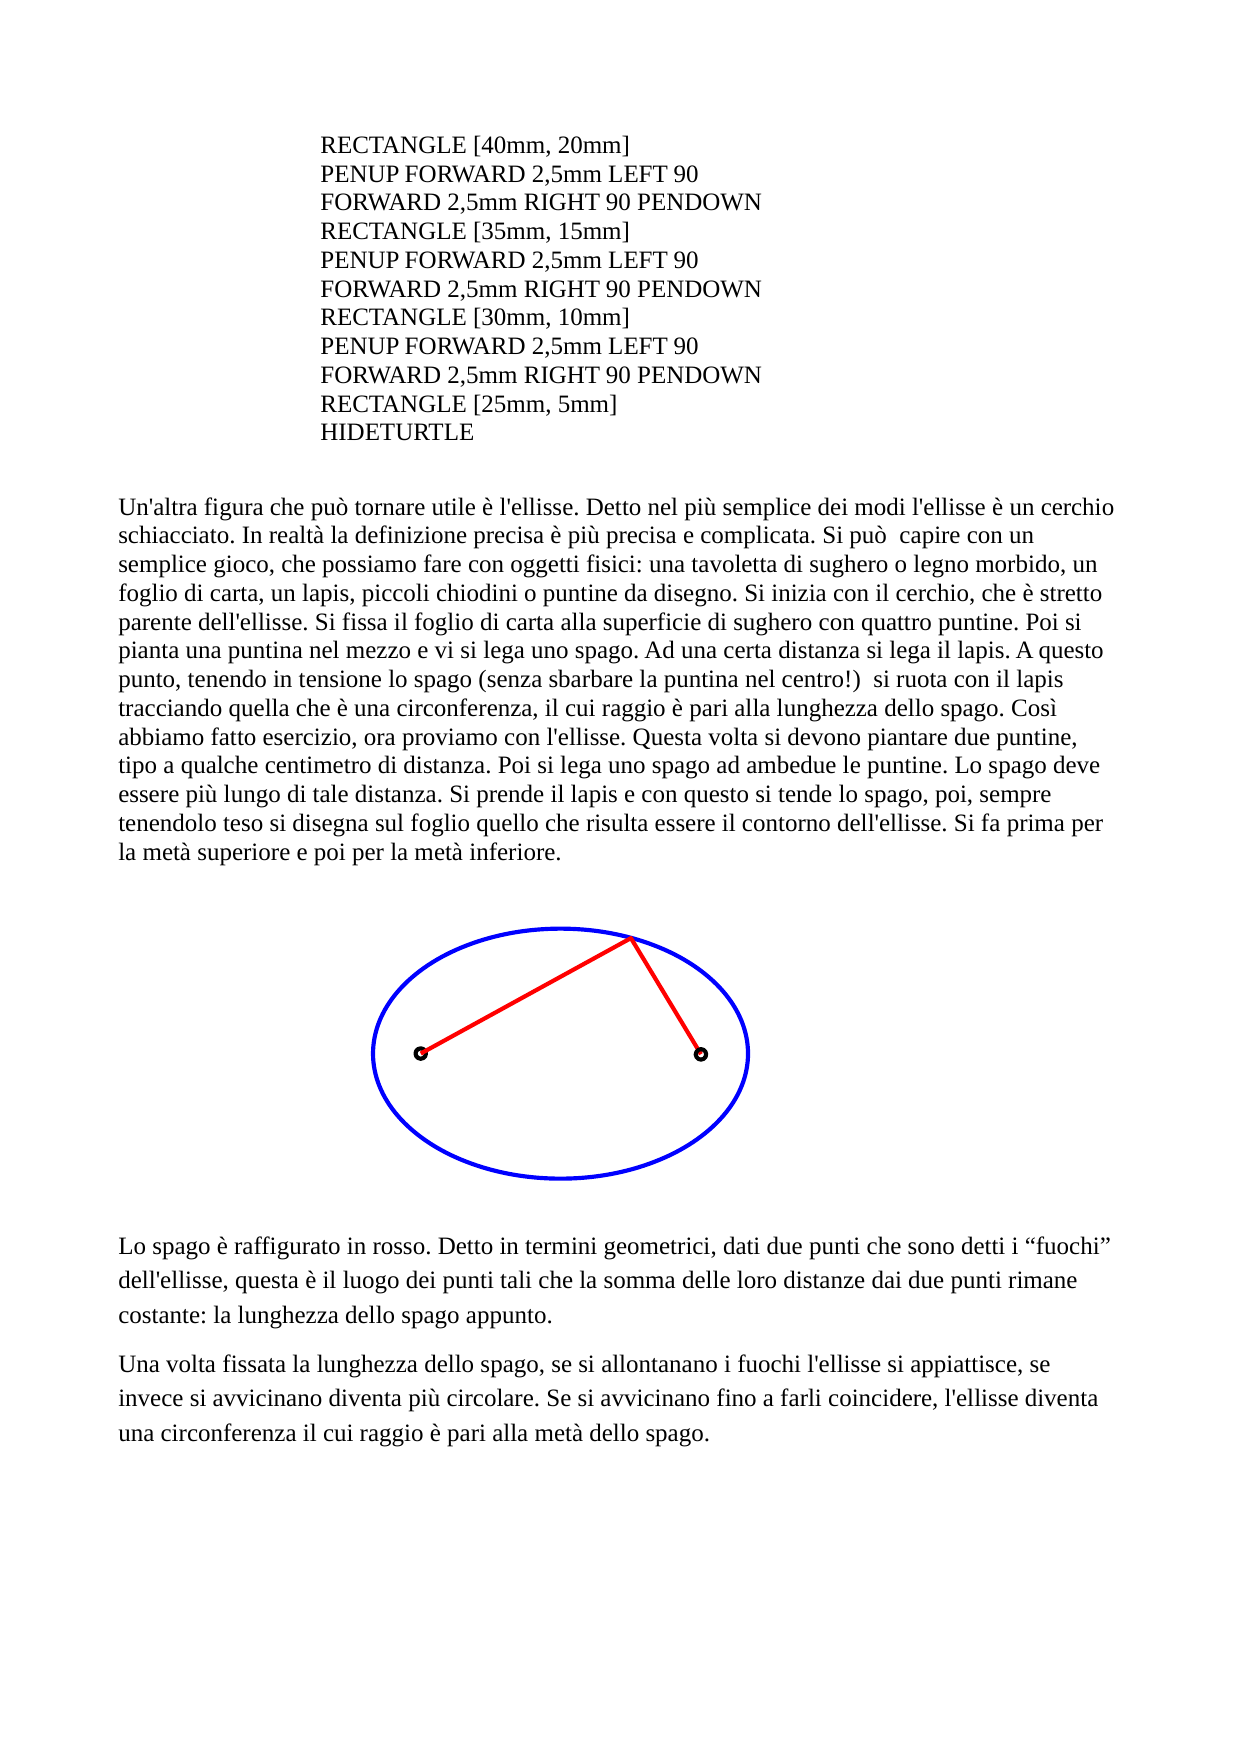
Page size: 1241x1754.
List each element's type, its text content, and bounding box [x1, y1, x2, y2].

text PENUP FORWARD 2,5mm LEFT 90 [320, 245, 802, 274]
text FORWARD 2,5mm RIGHT 90 PENDOWN [320, 274, 802, 302]
text FORWARD 2,5mm RIGHT 90 PENDOWN [320, 187, 802, 216]
text FORWARD 2,5mm RIGHT 90 PENDOWN [320, 360, 802, 389]
text PENUP FORWARD 2,5mm LEFT 90 [320, 159, 802, 187]
text PENUP FORWARD 2,5mm LEFT 90 [320, 331, 802, 360]
text RECTANGLE [40mm, 20mm] [320, 130, 802, 159]
text RECTANGLE [25mm, 5mm] [320, 389, 802, 417]
text RECTANGLE [30mm, 10mm] [320, 302, 802, 331]
text Lo spago è raffigurato in rosso. Detto in termini geometrici, dati due punti che sono detti i “fuochi” dell'ellisse, questa è il luogo dei punti tali che la somma delle loro distanze dai due punti rimane costante: la lunghezza dello spago appunto. [118, 1231, 1122, 1329]
text RECTANGLE [35mm, 15mm] [320, 216, 802, 245]
text Un'altra figura che può tornare utile è l'ellisse. Detto nel più semplice dei modi l'ellisse è un cerchio schiacciato. In realtà la definizione precisa è più precisa e complicata. Si può capire con un semplice gioco, che possiamo fare con oggetti fisici: una tavoletta di sughero o legno morbido, un foglio di carta, un lapis, piccoli chiodini o puntine da disegno. Si inizia con il cerchio, che è stretto parente dell'ellisse. Si fissa il foglio di carta alla superficie di sughero con quattro puntine. Poi si pianta una puntina nel mezzo e vi si lega uno spago. Ad una certa distanza si lega il lapis. A questo punto, tenendo in tensione lo spago (senza sbarbare la puntina nel centro!) si ruota con il lapis tracciando quella che è una circonferenza, il cui raggio è pari alla lunghezza dello spago. Così abbiamo fatto esercizio, ora proviamo con l'ellisse. Questa volta si devono piantare due puntine, tipo a qualche centimetro di distanza. Poi si lega uno spago ad ambedue le puntine. Lo spago deve essere più lungo di tale distanza. Si prende il lapis e con questo si tende lo spago, poi, sempre tenendolo teso si disegna sul foglio quello che risulta essere il contorno dell'ellisse. Si fa prima per la metà superiore e poi per la metà inferiore. [118, 492, 1122, 866]
text Una volta fissata la lunghezza dello spago, se si allontanano i fuochi l'ellisse si appiattisce, se invece si avvicinano diventa più circolare. Se si avvicinano fino a farli coincidere, l'ellisse diventa una circonferenza il cui raggio è pari alla metà dello spago. [118, 1349, 1122, 1447]
text HIDETURTLE [320, 417, 802, 446]
